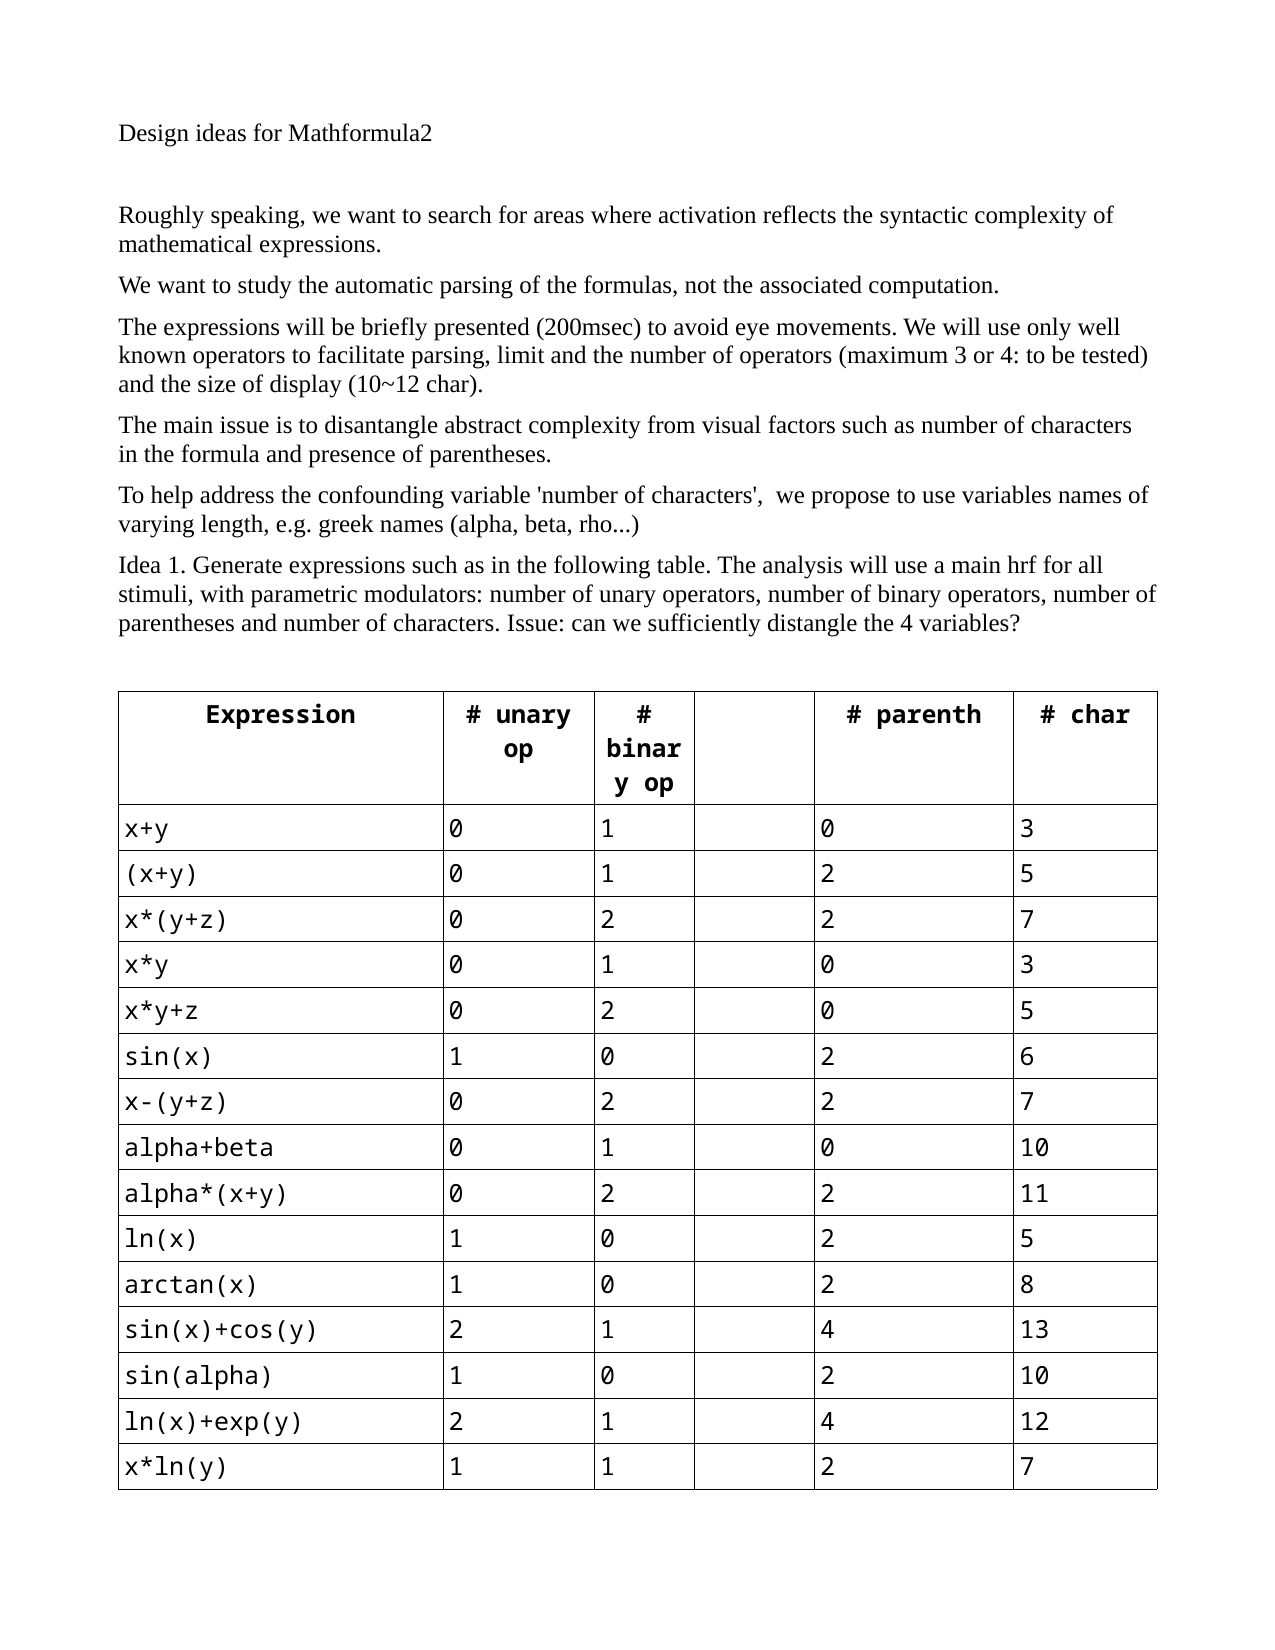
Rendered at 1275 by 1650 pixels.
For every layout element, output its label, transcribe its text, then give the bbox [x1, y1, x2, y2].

table_cell 2 [815, 897, 1013, 941]
table_cell 12 [1014, 1399, 1157, 1443]
table_cell 0 [444, 1170, 594, 1215]
table_header # parenth [815, 692, 1013, 804]
table_cell 0 [444, 942, 594, 987]
table_cell [695, 1444, 814, 1489]
table_cell 1 [595, 851, 694, 896]
table_cell 2 [595, 1170, 694, 1215]
table_cell 1 [444, 1444, 594, 1489]
table_cell 13 [1014, 1307, 1157, 1352]
table_cell 0 [444, 1125, 594, 1169]
table_cell 2 [815, 1216, 1013, 1261]
table_cell x*y [119, 942, 443, 987]
table_cell 0 [595, 1353, 694, 1397]
text Roughly speaking, we want to search for areas where activation reflects the syntactic complexity of mathematical expressions. [118, 201, 1157, 258]
table_cell 2 [815, 1170, 1013, 1215]
table_cell 5 [1014, 851, 1157, 896]
table_cell 6 [1014, 1034, 1157, 1078]
table_cell alpha+beta [119, 1125, 443, 1169]
table_cell 1 [595, 1444, 694, 1489]
table_cell 10 [1014, 1353, 1157, 1397]
table_cell x*y+z [119, 988, 443, 1032]
table_cell 2 [815, 1262, 1013, 1306]
table_cell 0 [444, 805, 594, 850]
table_cell 8 [1014, 1262, 1157, 1306]
table_cell [695, 1034, 814, 1078]
table_cell [695, 805, 814, 850]
table_cell 0 [595, 1262, 694, 1306]
table_cell 11 [1014, 1170, 1157, 1215]
table_cell 10 [1014, 1125, 1157, 1169]
table_cell 7 [1014, 1079, 1157, 1124]
table_cell [695, 942, 814, 987]
table_cell 2 [815, 1444, 1013, 1489]
table_cell 1 [444, 1353, 594, 1397]
table_cell [695, 988, 814, 1032]
table_cell 0 [815, 942, 1013, 987]
table_cell [695, 1125, 814, 1169]
table_header # char [1014, 692, 1157, 804]
table_cell 2 [595, 1079, 694, 1124]
text We want to study the automatic parsing of the formulas, not the associated computation. [118, 271, 1157, 299]
table_cell [695, 1399, 814, 1443]
table_cell 2 [444, 1307, 594, 1352]
table_cell 0 [444, 851, 594, 896]
table_cell 0 [815, 805, 1013, 850]
table_cell 1 [444, 1262, 594, 1306]
table_cell 0 [815, 988, 1013, 1032]
table_cell [695, 851, 814, 896]
table_cell 1 [595, 1307, 694, 1352]
table_cell x+y [119, 805, 443, 850]
table_header # binary op [595, 692, 694, 804]
table_cell x*(y+z) [119, 897, 443, 941]
table_cell 7 [1014, 897, 1157, 941]
table_cell 7 [1014, 1444, 1157, 1489]
table_cell 1 [595, 1399, 694, 1443]
table_cell 3 [1014, 942, 1157, 987]
table_header Expression [119, 692, 443, 804]
table_cell 1 [444, 1216, 594, 1261]
table_cell [695, 897, 814, 941]
table_cell arctan(x) [119, 1262, 443, 1306]
table_cell 0 [815, 1125, 1013, 1169]
table_cell 0 [444, 1079, 594, 1124]
table_cell 2 [595, 988, 694, 1032]
text Design ideas for Mathformula2 [118, 118, 1157, 147]
table_cell [695, 1216, 814, 1261]
table_cell [695, 1170, 814, 1215]
table_cell 1 [595, 805, 694, 850]
table_cell 0 [444, 988, 594, 1032]
table_cell 0 [595, 1034, 694, 1078]
table_cell ln(x)+exp(y) [119, 1399, 443, 1443]
table_cell sin(x)+cos(y) [119, 1307, 443, 1352]
table_cell 4 [815, 1307, 1013, 1352]
table_cell 5 [1014, 1216, 1157, 1261]
table_header # unary op [444, 692, 594, 804]
text The main issue is to disantangle abstract complexity from visual factors such as number of characters in the formula and presence of parentheses. [118, 411, 1157, 468]
table_cell 5 [1014, 988, 1157, 1032]
table_cell 2 [815, 1034, 1013, 1078]
table_cell [695, 1079, 814, 1124]
table_cell (x+y) [119, 851, 443, 896]
table_cell 0 [595, 1216, 694, 1261]
table_cell [695, 1353, 814, 1397]
table_cell [695, 1307, 814, 1352]
table_cell 1 [444, 1034, 594, 1078]
table_cell alpha*(x+y) [119, 1170, 443, 1215]
table_cell 2 [444, 1399, 594, 1443]
table_cell 1 [595, 942, 694, 987]
table_cell 3 [1014, 805, 1157, 850]
text To help address the confounding variable 'number of characters', we propose to use variables names of varying length, e.g. greek names (alpha, beta, rho...) [118, 481, 1157, 538]
text Idea 1. Generate expressions such as in the following table. The analysis will use a main hrf for all stimuli, with parametric modulators: number of unary operators, number of binary operators, number of parentheses and number of characters. Issue: can we sufficiently distangle the 4 variables? [118, 551, 1157, 637]
table_cell 2 [815, 1079, 1013, 1124]
table_cell sin(x) [119, 1034, 443, 1078]
table_cell ln(x) [119, 1216, 443, 1261]
table_cell 4 [815, 1399, 1013, 1443]
table_cell 2 [815, 851, 1013, 896]
table_cell sin(alpha) [119, 1353, 443, 1397]
table_cell 2 [815, 1353, 1013, 1397]
table_cell [695, 1262, 814, 1306]
table_cell 2 [595, 897, 694, 941]
table_cell 1 [595, 1125, 694, 1169]
table_cell x-(y+z) [119, 1079, 443, 1124]
text The expressions will be briefly presented (200msec) to avoid eye movements. We will use only well known operators to facilitate parsing, limit and the number of operators (maximum 3 or 4: to be tested) and the size of display (10~12 char). [118, 312, 1157, 398]
table_header [695, 692, 814, 804]
table_cell 0 [444, 897, 594, 941]
table_cell x*ln(y) [119, 1444, 443, 1489]
